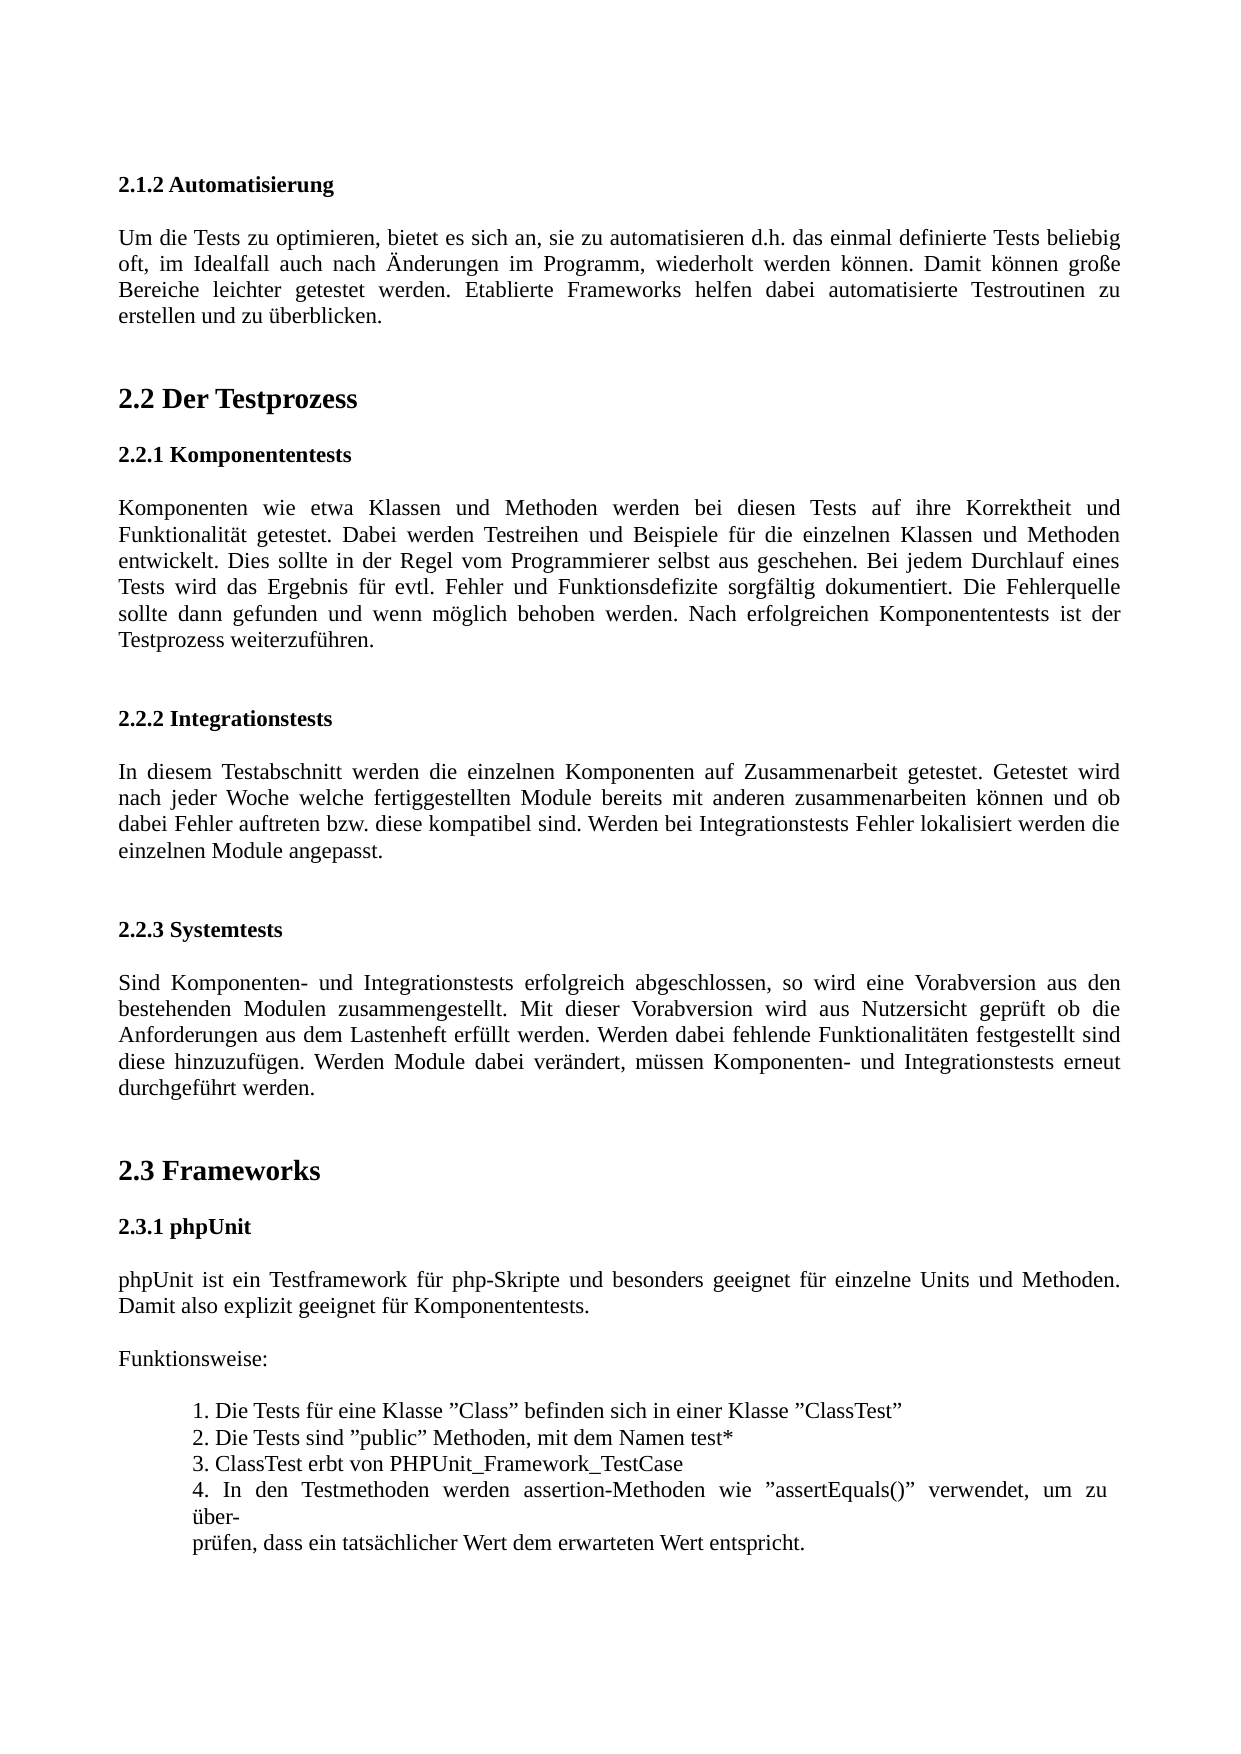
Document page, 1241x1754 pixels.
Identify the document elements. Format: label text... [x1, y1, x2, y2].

text In diesem Testabschnitt werden die einzelnen Komponenten auf Zusammenarbeit getestet. Getestet wird nach jeder Woche welche fertiggestellten Module bereits mit anderen zusammenarbeiten können und ob dabei Fehler auftreten bzw. diese kompatibel sind. Werden bei Integrationstests Fehler lokalisiert werden die einzelnen Module angepasst. [118, 758, 1122, 863]
text Funktionsweise: [118, 1345, 1122, 1371]
text phpUnit ist ein Testframework für php-Skripte und besonders geeignet für einzelne Units und Methoden. Damit also explizit geeignet für Komponententests. [118, 1266, 1122, 1318]
text 2.2.3 Systemtests [118, 916, 1122, 942]
text prüfen, dass ein tatsächlicher Wert dem erwarteten Wert entspricht. [118, 1529, 1122, 1556]
text Um die Tests zu optimieren, bietet es sich an, sie zu automatisieren d.h. das einmal definierte Tests beliebig oft, im Idealfall auch nach Änderungen im Programm, wiederholt werden können. Damit können große Bereiche leichter getestet werden. Etablierte Frameworks helfen dabei automatisierte Testroutinen zu erstellen und zu überblicken. [118, 223, 1122, 329]
text Sind Komponenten- und Integrationstests erfolgreich abgeschlossen, so wird eine Vorabversion aus den bestehenden Modulen zusammengestellt. Mit dieser Vorabversion wird aus Nutzersicht geprüft ob die Anforderungen aus dem Lastenheft erfüllt werden. Werden dabei fehlende Funktionalitäten festgestellt sind diese hinzuzufügen. Werden Module dabei verändert, müssen Komponenten- und Integrationstests erneut durchgeführt werden. [118, 969, 1122, 1100]
text 2.2 Der Testprozess [118, 382, 1122, 415]
text 2.3.1 phpUnit [118, 1213, 1122, 1239]
text 3. ClassTest erbt von PHPUnit_Framework_TestCase [118, 1450, 1122, 1477]
text 2.3 Frameworks [118, 1153, 1122, 1187]
text 2.1.2 Automatisierung [118, 171, 1122, 197]
text 1. Die Tests für eine Klasse ”Class” befinden sich in einer Klasse ”ClassTest” [118, 1397, 1122, 1424]
text 2. Die Tests sind ”public” Methoden, mit dem Namen test* [118, 1424, 1122, 1450]
text 2.2.2 Integrationstests [118, 705, 1122, 731]
text Komponenten wie etwa Klassen und Methoden werden bei diesen Tests auf ihre Korrektheit und Funktionalität getestet. Dabei werden Testreihen und Beispiele für die einzelnen Klassen und Methoden entwickelt. Dies sollte in der Regel vom Programmierer selbst aus geschehen. Bei jedem Durchlauf eines Tests wird das Ergebnis für evtl. Fehler und Funktionsdefizite sorgfältig dokumentiert. Die Fehlerquelle sollte dann gefunden und wenn möglich behoben werden. Nach erfolgreichen Komponententests ist der Testprozess weiterzuführen. [118, 494, 1122, 652]
text 4. In den Testmethoden werden assertion-Methoden wie ”assertEquals()” verwendet, um zu über- [118, 1477, 1122, 1529]
text 2.2.1 Komponententests [118, 442, 1122, 468]
